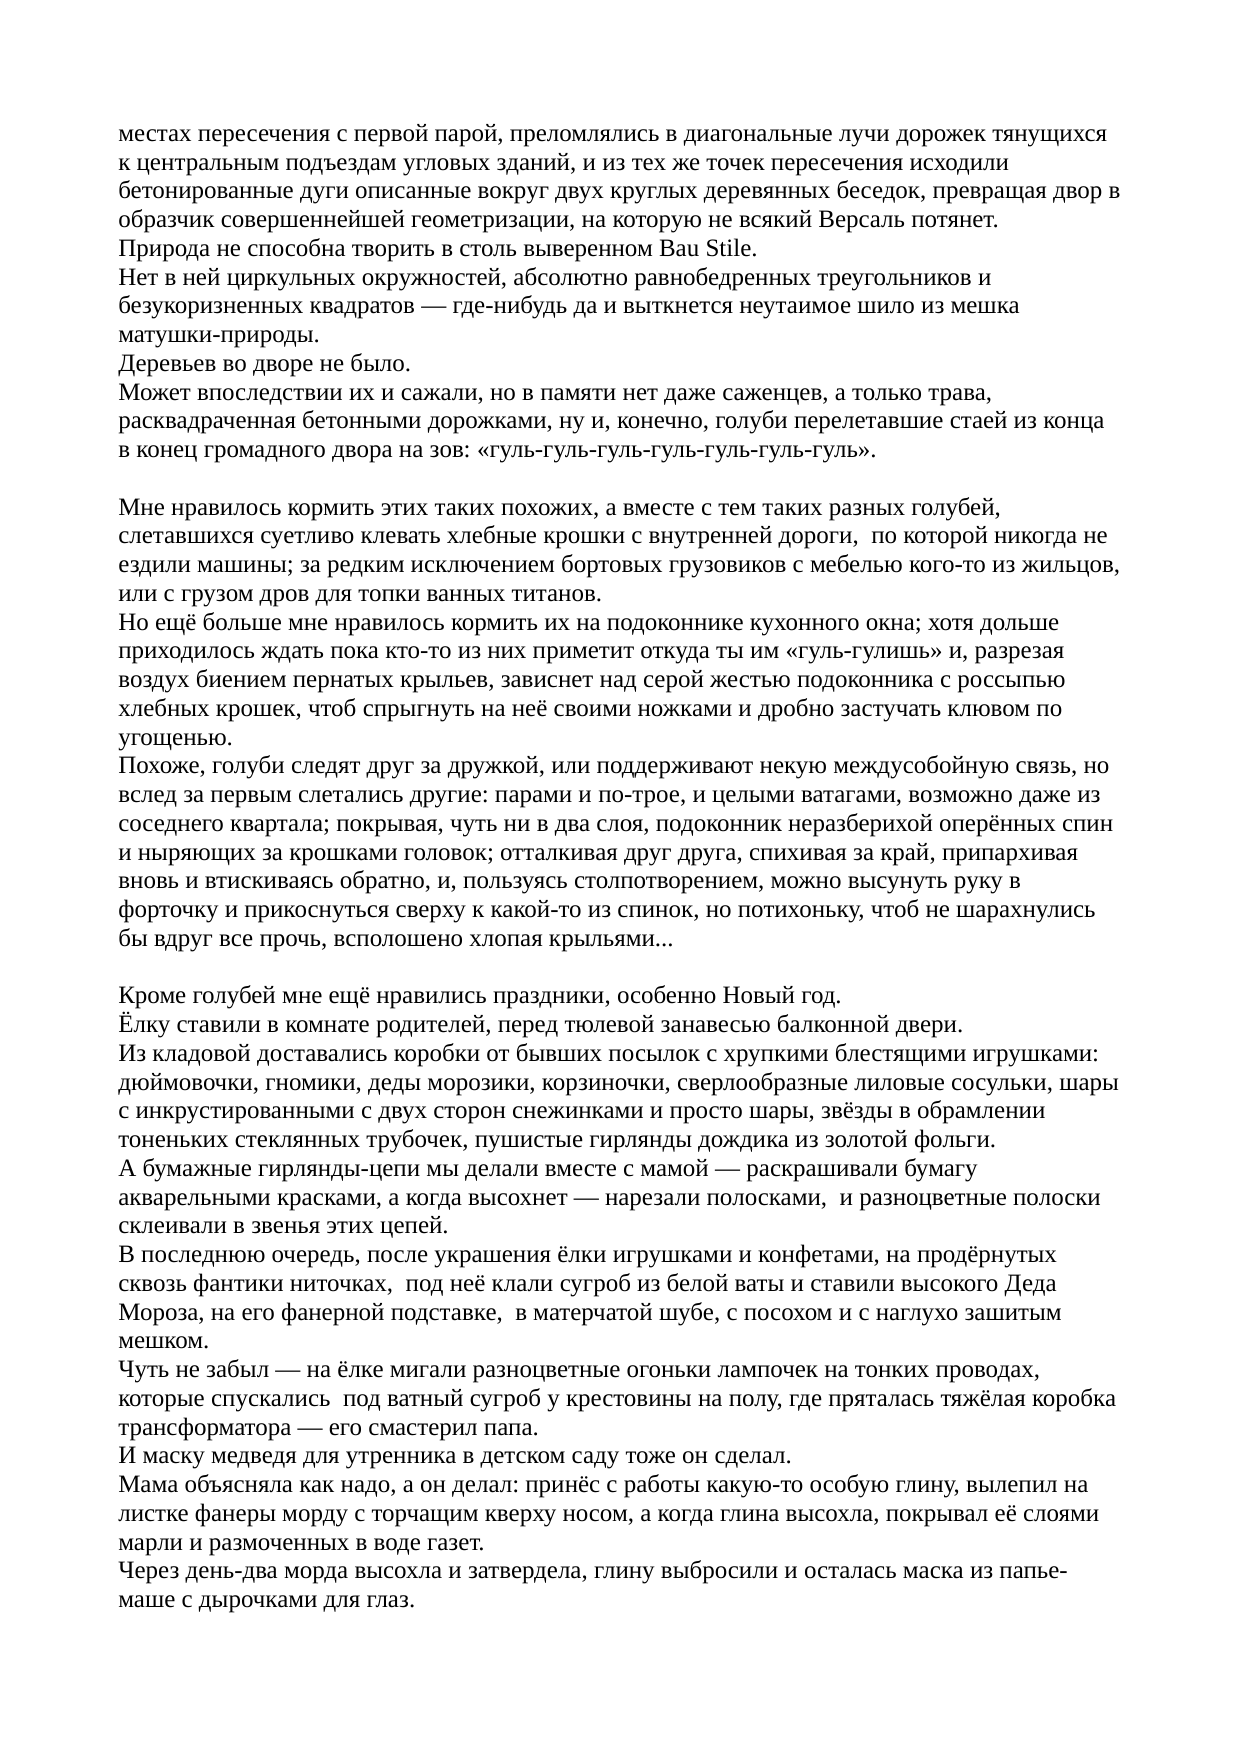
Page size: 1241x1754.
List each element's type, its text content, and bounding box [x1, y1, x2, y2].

text Может впоследствии их и сажали, но в памяти нет даже саженцев, а только трава, расквадраченная бетонными дорожками, ну и, конечно, голуби перелетавшие стаей из конца в конец громадного двора на зов: «гуль-гуль-гуль-гуль-гуль-гуль-гуль». [118, 377, 1122, 463]
text И маску медведя для утренника в детском саду тоже он сделал. [118, 1441, 1122, 1469]
text В последнюю очередь, после украшения ёлки игрушками и конфетами, на продёрнутых сквозь фантики ниточках, под неё клали сугроб из белой ваты и ставили высокого Деда Мороза, на его фанерной подставке, в матерчатой шубе, с посохом и с наглухо зашитым мешком. [118, 1239, 1122, 1354]
text Мне нравилось кормить этих таких похожих, а вместе с тем таких разных голубей, слетавшихся суетливо клевать хлебные крошки с внутренней дороги, по которой никогда не ездили машины; за редким исключением бортовых грузовиков с мебелью кого-то из жильцов, или с грузом дров для топки ванных титанов. [118, 492, 1122, 607]
text Ёлку ставили в комнате родителей, перед тюлевой занавесью балконной двери. [118, 1009, 1122, 1038]
text Природа не способна творить в столь выверенном Bau Stile. [118, 233, 1122, 262]
text Но ещё больше мне нравилось кормить их на подоконнике кухонного окна; хотя дольше приходилось ждать пока кто-то из них приметит откуда ты им «гуль-гулишь» и, разрезая воздух биением пернатых крыльев, зависнет над серой жестью подоконника с россыпью хлебных крошек, чтоб спрыгнуть на неё своими ножками и дробно застучать клювом по угощенью. [118, 607, 1122, 751]
text Деревьев во дворе не было. [118, 348, 1122, 377]
text Кроме голубей мне ещё нравились праздники, особенно Новый год. [118, 981, 1122, 1009]
text А бумажные гирлянды-цепи мы делали вместе с мамой — раскрашивали бумагу акварельными красками, а когда высохнет — нарезали полосками, и разноцветные полоски склеивали в звенья этих цепей. [118, 1153, 1122, 1239]
text Чуть не забыл — на ёлке мигали разноцветные огоньки лампочек на тонких проводах, которые спускались под ватный сугроб у крестовины на полу, где пряталась тяжёлая коробка трансформатора — его смастерил папа. [118, 1354, 1122, 1441]
text Мама объясняла как надо, а он делал: принёс с работы какую-то особую глину, вылепил на листке фанеры морду с торчащим кверху носом, а когда глина высохла, покрывал её слоями марли и размоченных в воде газет. [118, 1469, 1122, 1556]
text Из кладовой доставались коробки от бывших посылок с хрупкими блестящими игрушками: дюймовочки, гномики, деды морозики, корзиночки, сверлообразные лиловые сосульки, шары с инкрустированными с двух сторон снежинками и просто шары, звёзды в обрамлении тоненьких стеклянных трубочек, пушистые гирлянды дождика из золотой фольги. [118, 1038, 1122, 1153]
text Через день-два морда высохла и затвердела, глину выбросили и осталась маска из папье-маше с дырочками для глаз. [118, 1556, 1122, 1613]
text Нет в ней циркульных окружностей, абсолютно равнобедренных треугольников и безукоризненных квадратов — где-нибудь да и выткнется неутаимое шило из мешка матушки-природы. [118, 262, 1122, 348]
text Похоже, голуби следят друг за дружкой, или поддерживают некую междусобойную связь, но вслед за первым слетались другие: парами и по-трое, и целыми ватагами, возможно даже из соседнего квартала; покрывая, чуть ни в два слоя, подоконник неразберихой оперённых спин и ныряющих за крошками головок; отталкивая друг друга, спихивая за край, припархивая вновь и втискиваясь обратно, и, пользуясь столпотворением, можно высунуть руку в форточку и прикоснуться сверху к какой-то из спинок, но потихоньку, чтоб не шарахнулись бы вдруг все прочь, всполошено хлопая крыльями... [118, 751, 1122, 952]
text местах пересечения с первой парой, преломлялись в диагональные лучи дорожек тянущихся к центральным подъездам угловых зданий, и из тех же точек пересечения исходили бетонированные дуги описанные вокруг двух круглых деревянных беседок, превращая двор в образчик совершеннейшей геометризации, на которую не всякий Версаль потянет. [118, 118, 1122, 233]
